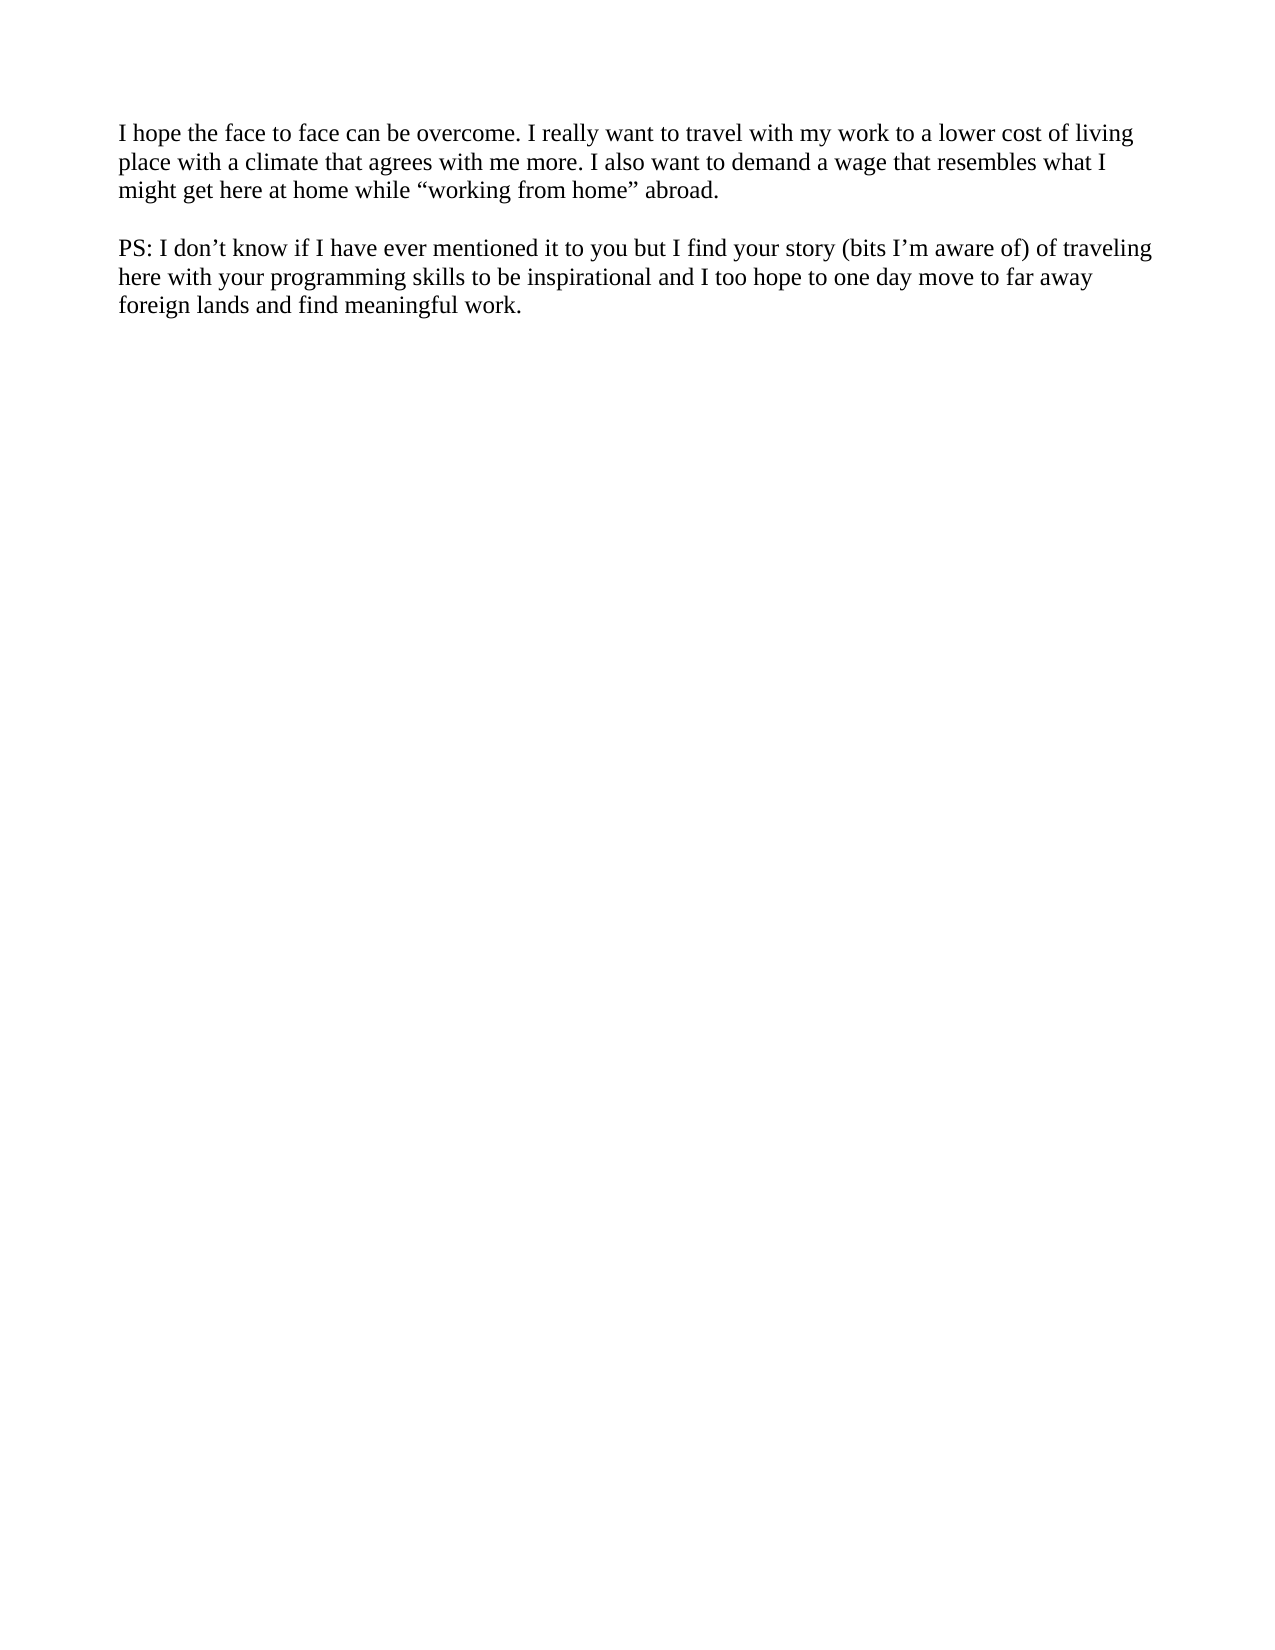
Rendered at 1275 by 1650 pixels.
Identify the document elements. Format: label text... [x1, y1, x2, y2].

text PS: I don’t know if I have ever mentioned it to you but I find your story (bits I’m aware of) of traveling here with your programming skills to be inspirational and I too hope to one day move to far away foreign lands and find meaningful work. [118, 233, 1157, 319]
text I hope the face to face can be overcome. I really want to travel with my work to a lower cost of living place with a climate that agrees with me more. I also want to demand a wage that resembles what I might get here at home while “working from home” abroad. [118, 118, 1157, 204]
